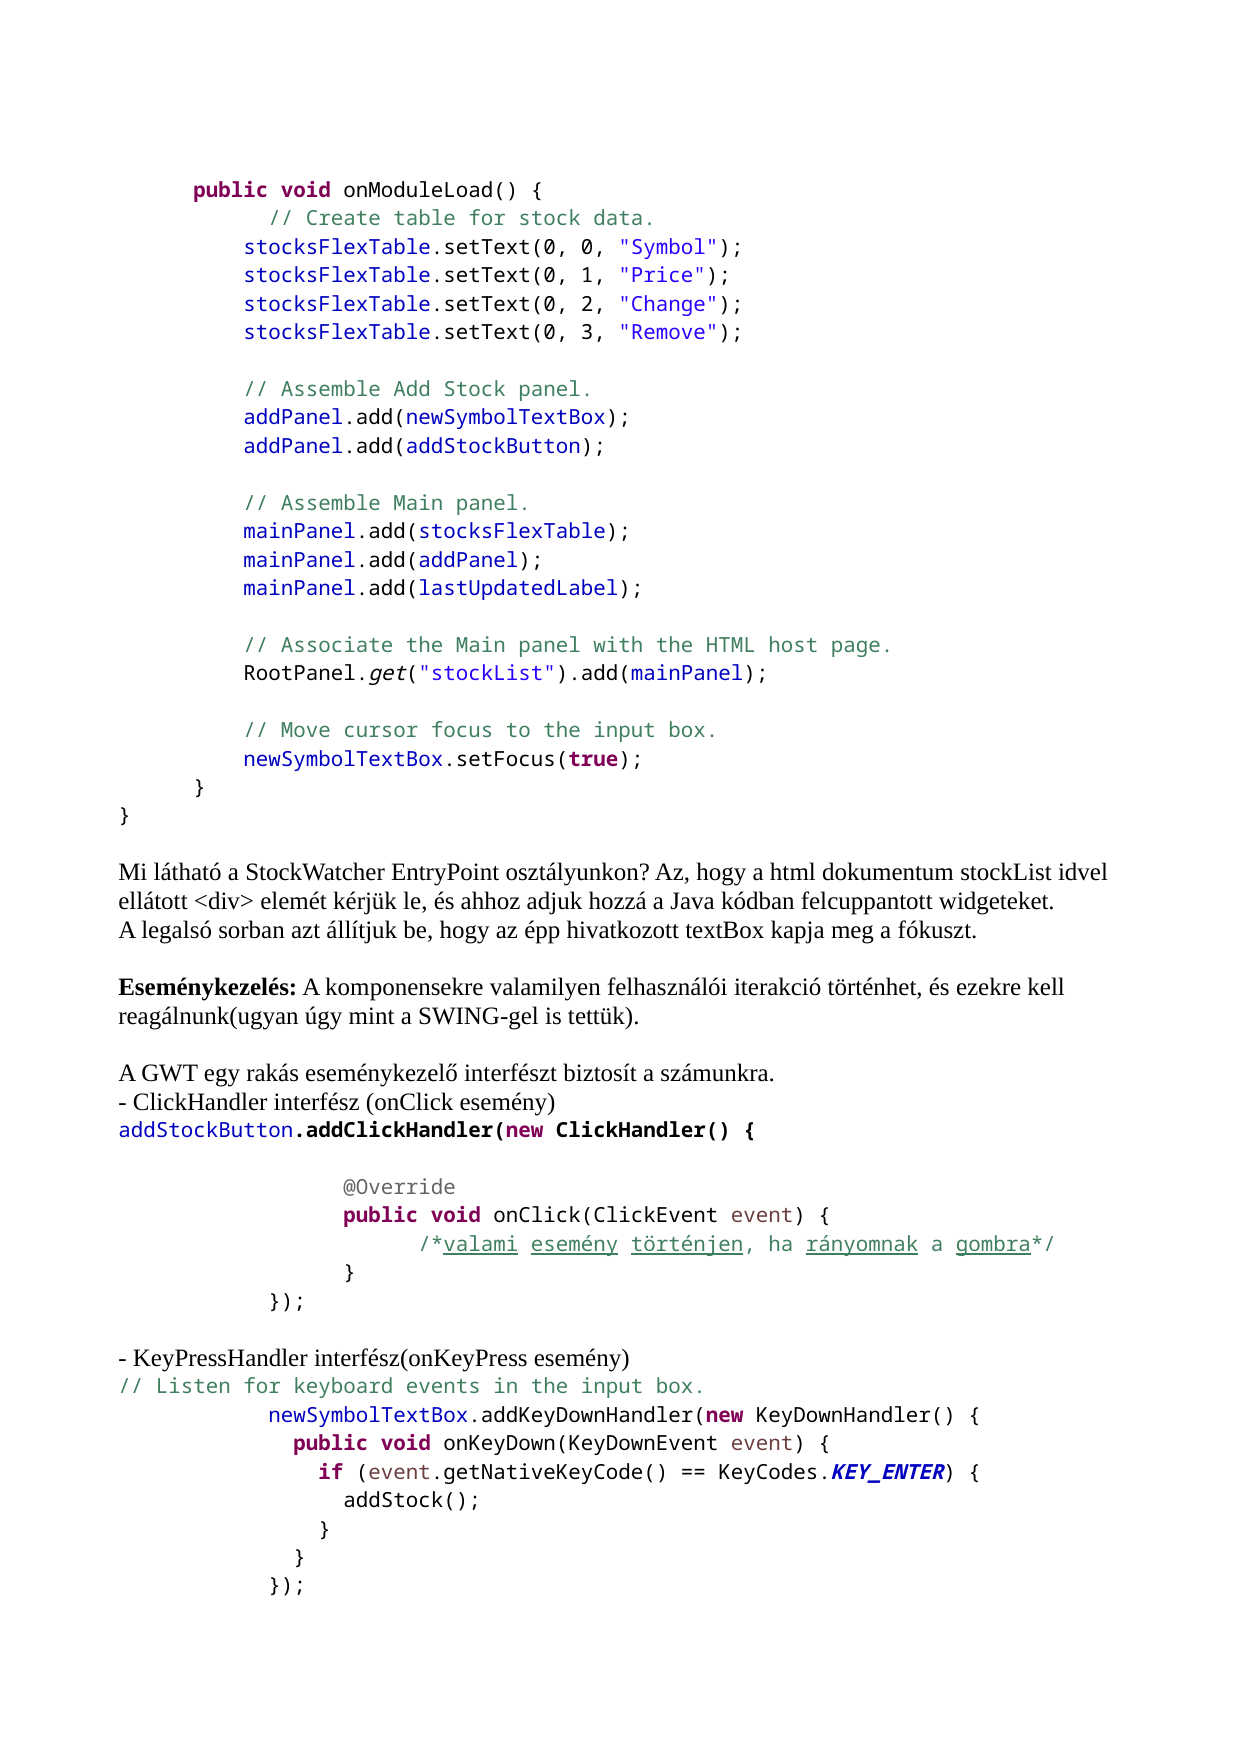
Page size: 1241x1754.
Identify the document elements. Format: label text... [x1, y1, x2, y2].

text stocksFlexTable.setText(0, 2, "Change"); [118, 289, 1122, 317]
text A GWT egy rakás eseménykezelő interfészt biztosít a számunkra. [118, 1058, 1122, 1087]
text addStockButton.addClickHandler(new ClickHandler() { [118, 1115, 1122, 1144]
text stocksFlexTable.setText(0, 1, "Price"); [118, 260, 1122, 289]
text - ClickHandler interfész (onClick esemény) [118, 1087, 1122, 1115]
text // Listen for keyboard events in the input box. [118, 1371, 1122, 1400]
text A legalsó sorban azt állítjuk be, hogy az épp hivatkozott textBox kapja meg a fókuszt. [118, 915, 1122, 944]
text }); [118, 1286, 1122, 1314]
text } [118, 801, 1122, 829]
text // Assemble Add Stock panel. [118, 374, 1122, 402]
text // Create table for stock data. [118, 203, 1122, 232]
text } [118, 1257, 1122, 1286]
text } [118, 772, 1122, 801]
text // Associate the Main panel with the HTML host page. [118, 630, 1122, 658]
text // Assemble Main panel. [118, 488, 1122, 516]
text - KeyPressHandler interfész(onKeyPress esemény) [118, 1343, 1122, 1371]
text stocksFlexTable.setText(0, 3, "Remove"); [118, 317, 1122, 346]
text }); [118, 1571, 1122, 1599]
text public void onClick(ClickEvent event) { [118, 1201, 1122, 1229]
text } [118, 1542, 1122, 1571]
text addStock(); [118, 1485, 1122, 1514]
text public void onKeyDown(KeyDownEvent event) { [118, 1428, 1122, 1457]
text mainPanel.add(addPanel); [118, 545, 1122, 573]
text mainPanel.add(stocksFlexTable); [118, 516, 1122, 545]
text public void onModuleLoad() { [118, 175, 1122, 203]
text // Move cursor focus to the input box. [118, 715, 1122, 744]
text newSymbolTextBox.addKeyDownHandler(new KeyDownHandler() { [118, 1400, 1122, 1428]
text @Override [118, 1172, 1122, 1201]
text Mi látható a StockWatcher EntryPoint osztályunkon? Az, hogy a html dokumentum stockList idvel ellátott <div> elemét kérjük le, és ahhoz adjuk hozzá a Java kódban felcuppantott widgeteket. [118, 857, 1122, 915]
text newSymbolTextBox.setFocus(true); [118, 744, 1122, 772]
text stocksFlexTable.setText(0, 0, "Symbol"); [118, 232, 1122, 260]
text if (event.getNativeKeyCode() == KeyCodes.KEY_ENTER) { [118, 1457, 1122, 1485]
text mainPanel.add(lastUpdatedLabel); [118, 573, 1122, 602]
text addPanel.add(addStockButton); [118, 431, 1122, 459]
text Eseménykezelés: A komponensekre valamilyen felhasználói iterakció történhet, és ezekre kell reagálnunk(ugyan úgy mint a SWING-gel is tettük). [118, 972, 1122, 1029]
text } [118, 1514, 1122, 1542]
text addPanel.add(newSymbolTextBox); [118, 402, 1122, 431]
text RootPanel.get("stockList").add(mainPanel); [118, 658, 1122, 687]
text /*valami esemény történjen, ha rányomnak a gombra*/ [118, 1229, 1122, 1257]
